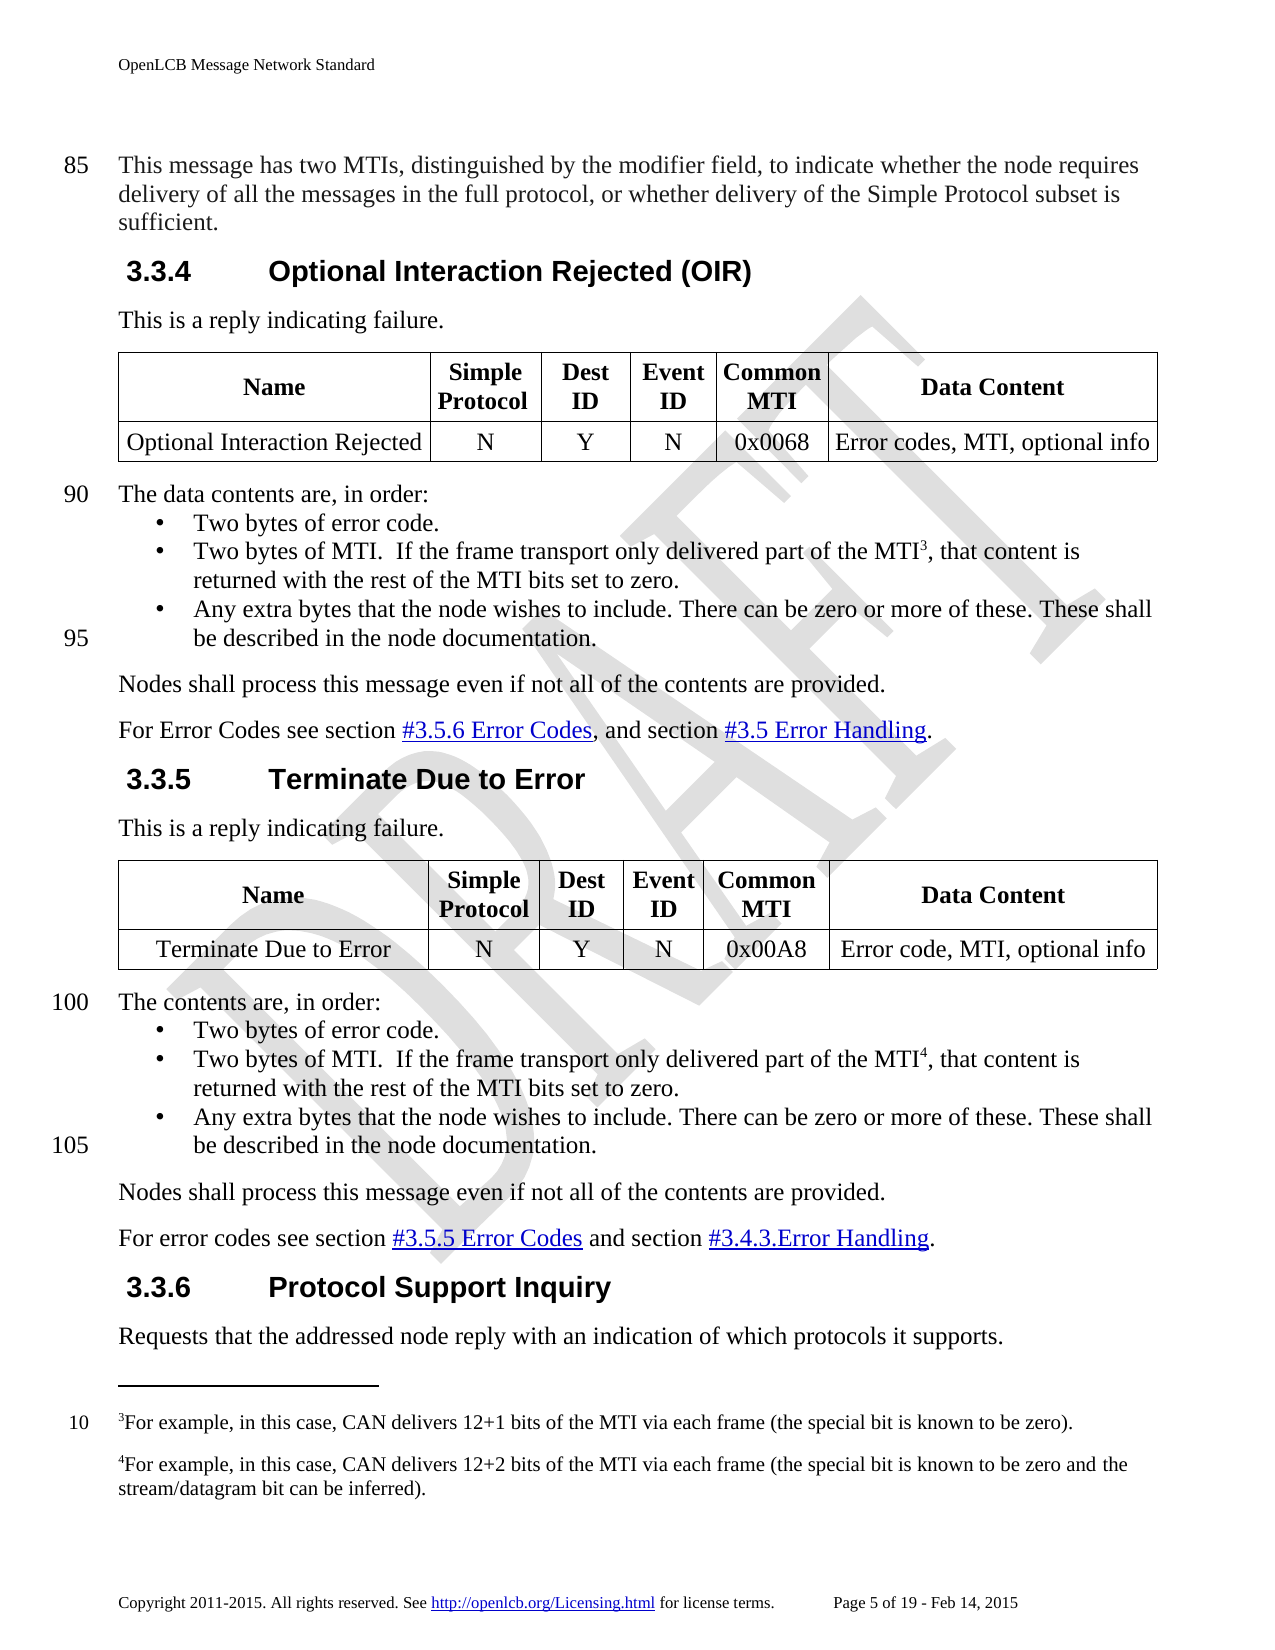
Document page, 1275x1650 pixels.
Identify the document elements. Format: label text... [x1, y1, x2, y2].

table_cell Terminate Due to Error [380, 930, 428, 969]
table_cell Error codes, MTI, optional info [829, 422, 881, 461]
table_header Event ID [631, 353, 716, 421]
table_header Event ID [624, 861, 703, 929]
subtitle Optional Interaction Rejected (OIR) [118, 254, 1157, 287]
text For Error Codes see section #3.5.6 Error Codes, and section #3.5 Error Handling. [118, 716, 600, 744]
list Any extra bytes that the node wishes to include. There can be zero or more of these. These shall be described in the node documentation. [156, 1102, 371, 1159]
table_header Dest ID [552, 861, 623, 929]
text [942, 479, 1157, 508]
table_cell Y [542, 422, 630, 461]
text For Error Codes see section #3.5.6 Error Codes, and section #3.5 Error Handling. [878, 716, 1157, 744]
text This is a reply indicating failure. [118, 305, 849, 334]
text This is a reply indicating failure. [682, 813, 827, 842]
text For error codes see section #3.5.5 Error Codes and section #3.4.3.Error Handling. [454, 1223, 1157, 1252]
list For example, in this case, CAN delivers 12+2 bits of the MTI via each frame (the special bit is known to be zero and the stream/datagram bit can be inferred). [118, 1452, 1157, 1500]
subtitle Terminate Due to Error [770, 762, 895, 796]
subtitle Terminate Due to Error [118, 762, 394, 796]
table_header Name [119, 861, 428, 929]
list [678, 508, 956, 536]
table_cell N [429, 930, 491, 969]
list Two bytes of error code. [156, 508, 646, 536]
list [971, 508, 1157, 536]
table_cell N [431, 422, 541, 461]
subtitle Terminate Due to Error [398, 782, 461, 796]
text For Error Codes see section #3.5.6 Error Codes, and section #3.5 Error Handling. [601, 716, 687, 744]
table_header CommonMTI [775, 386, 828, 421]
list For example, in this case, CAN delivers 12+1 bits of the MTI via each frame (the special bit is known to be zero). [118, 1410, 1157, 1434]
table_header Simple Protocol [429, 861, 528, 929]
table_header Dest ID [542, 353, 630, 421]
text The contents are, in order: [118, 987, 228, 1016]
list Two bytes of MTI. If the frame transport only delivered part of the MTI, that content is returned with the rest of the MTI bits set to zero. [156, 536, 713, 594]
text The contents are, in order: [552, 987, 1157, 1016]
list Two bytes of error code. [581, 1016, 1157, 1044]
table_cell 0x00A8 [738, 930, 829, 969]
text This is a reply indicating failure. [379, 813, 509, 842]
table_header Data Content [830, 861, 1157, 929]
list Two bytes of error code. [156, 1016, 256, 1044]
table_cell Terminate Due to Error [119, 930, 224, 969]
list Any extra bytes that the node wishes to include. There can be zero or more of these. These shall be described in the node documentation. [1056, 594, 1157, 651]
table_cell Y [540, 930, 623, 969]
text Nodes shall process this message even if not all of the contents are provided. [118, 1177, 418, 1206]
list Two bytes of error code. [473, 1016, 566, 1044]
text Nodes shall process this message even if not all of the contents are provided. [432, 1177, 491, 1205]
table_header Simple Protocol [431, 353, 541, 421]
table_header Data Content [829, 353, 1157, 421]
table_cell N [631, 422, 716, 461]
text [686, 479, 928, 508]
text [872, 305, 1157, 334]
table_header Name [119, 353, 430, 421]
subtitle Terminate Due to Error [719, 778, 762, 796]
table_cell [515, 930, 539, 969]
table_cell Error code, MTI, optional info [830, 930, 1157, 969]
table_header Common MTI [704, 861, 829, 929]
table_cell 0x0068 [717, 422, 778, 461]
list Two bytes of error code. [271, 1016, 454, 1044]
list Two bytes of MTI. If the frame transport only delivered part of the MTI, that content is returned with the rest of the MTI bits set to zero. [604, 1044, 1157, 1102]
text Requests that the addressed node reply with an indication of which protocols it supports. [118, 1321, 1157, 1350]
table_cell Error codes, MTI, optional info [885, 422, 1157, 461]
text This is a reply indicating failure. [865, 813, 1157, 842]
text For error codes see section #3.5.5 Error Codes and section #3.4.3.Error Handling. [118, 1223, 442, 1252]
text Nodes shall process this message even if not all of the contents are provided. [633, 669, 817, 698]
text Nodes shall process this message even if not all of the contents are provided. [502, 1177, 1157, 1206]
subtitle Terminate Due to Error [468, 762, 636, 796]
list Any extra bytes that the node wishes to include. There can be zero or more of these. These shall be described in the node documentation. [528, 1102, 1157, 1159]
table_cell 0x00A8 [704, 930, 734, 969]
list Two bytes of MTI. If the frame transport only delivered part of the MTI, that content is returned with the rest of the MTI bits set to zero. [698, 536, 1014, 594]
text This message has two MTIs, distinguished by the modifier field, to indicate whether the node requires delivery of all the messages in the full protocol, or whether delivery of the Simple Protocol subset is sufficient. [118, 150, 1157, 236]
text This is a reply indicating failure. [118, 813, 341, 842]
text This is a reply indicating failure. [524, 813, 668, 842]
subtitle Terminate Due to Error [911, 762, 1157, 796]
table_cell Optional Interaction Rejected [119, 422, 430, 461]
text Nodes shall process this message even if not all of the contents are provided. [831, 669, 1157, 698]
subtitle Protocol Support Inquiry [118, 1270, 1157, 1303]
table_cell N [624, 930, 703, 969]
list Two bytes of MTI. If the frame transport only delivered part of the MTI, that content is returned with the rest of the MTI bits set to zero. [999, 536, 1157, 594]
list Any extra bytes that the node wishes to include. There can be zero or more of these. These shall be described in the node documentation. [156, 594, 770, 651]
table_header CommonMTI [717, 353, 801, 421]
text The data contents are, in order: [118, 479, 675, 508]
list Any extra bytes that the node wishes to include. There can be zero or more of these. These shall be described in the node documentation. [357, 1102, 506, 1159]
text The contents are, in order: [242, 987, 428, 1016]
subtitle Terminate Due to Error [633, 762, 713, 796]
list Two bytes of MTI. If the frame transport only delivered part of the MTI, that content is returned with the rest of the MTI bits set to zero. [299, 1044, 495, 1102]
list Two bytes of MTI. If the frame transport only delivered part of the MTI, that content is returned with the rest of the MTI bits set to zero. [495, 1044, 597, 1102]
text For Error Codes see section #3.5.6 Error Codes, and section #3.5 Error Handling. [702, 716, 860, 741]
list Any extra bytes that the node wishes to include. There can be zero or more of these. These shall be described in the node documentation. [811, 594, 1046, 651]
text Nodes shall process this message even if not all of the contents are provided. [118, 669, 569, 698]
list Two bytes of MTI. If the frame transport only delivered part of the MTI, that content is returned with the rest of the MTI bits set to zero. [156, 1044, 314, 1102]
table_cell 0x0068 [769, 422, 828, 461]
text The contents are, in order: [446, 987, 538, 1016]
table_cell Terminate Due to Error [225, 931, 376, 969]
